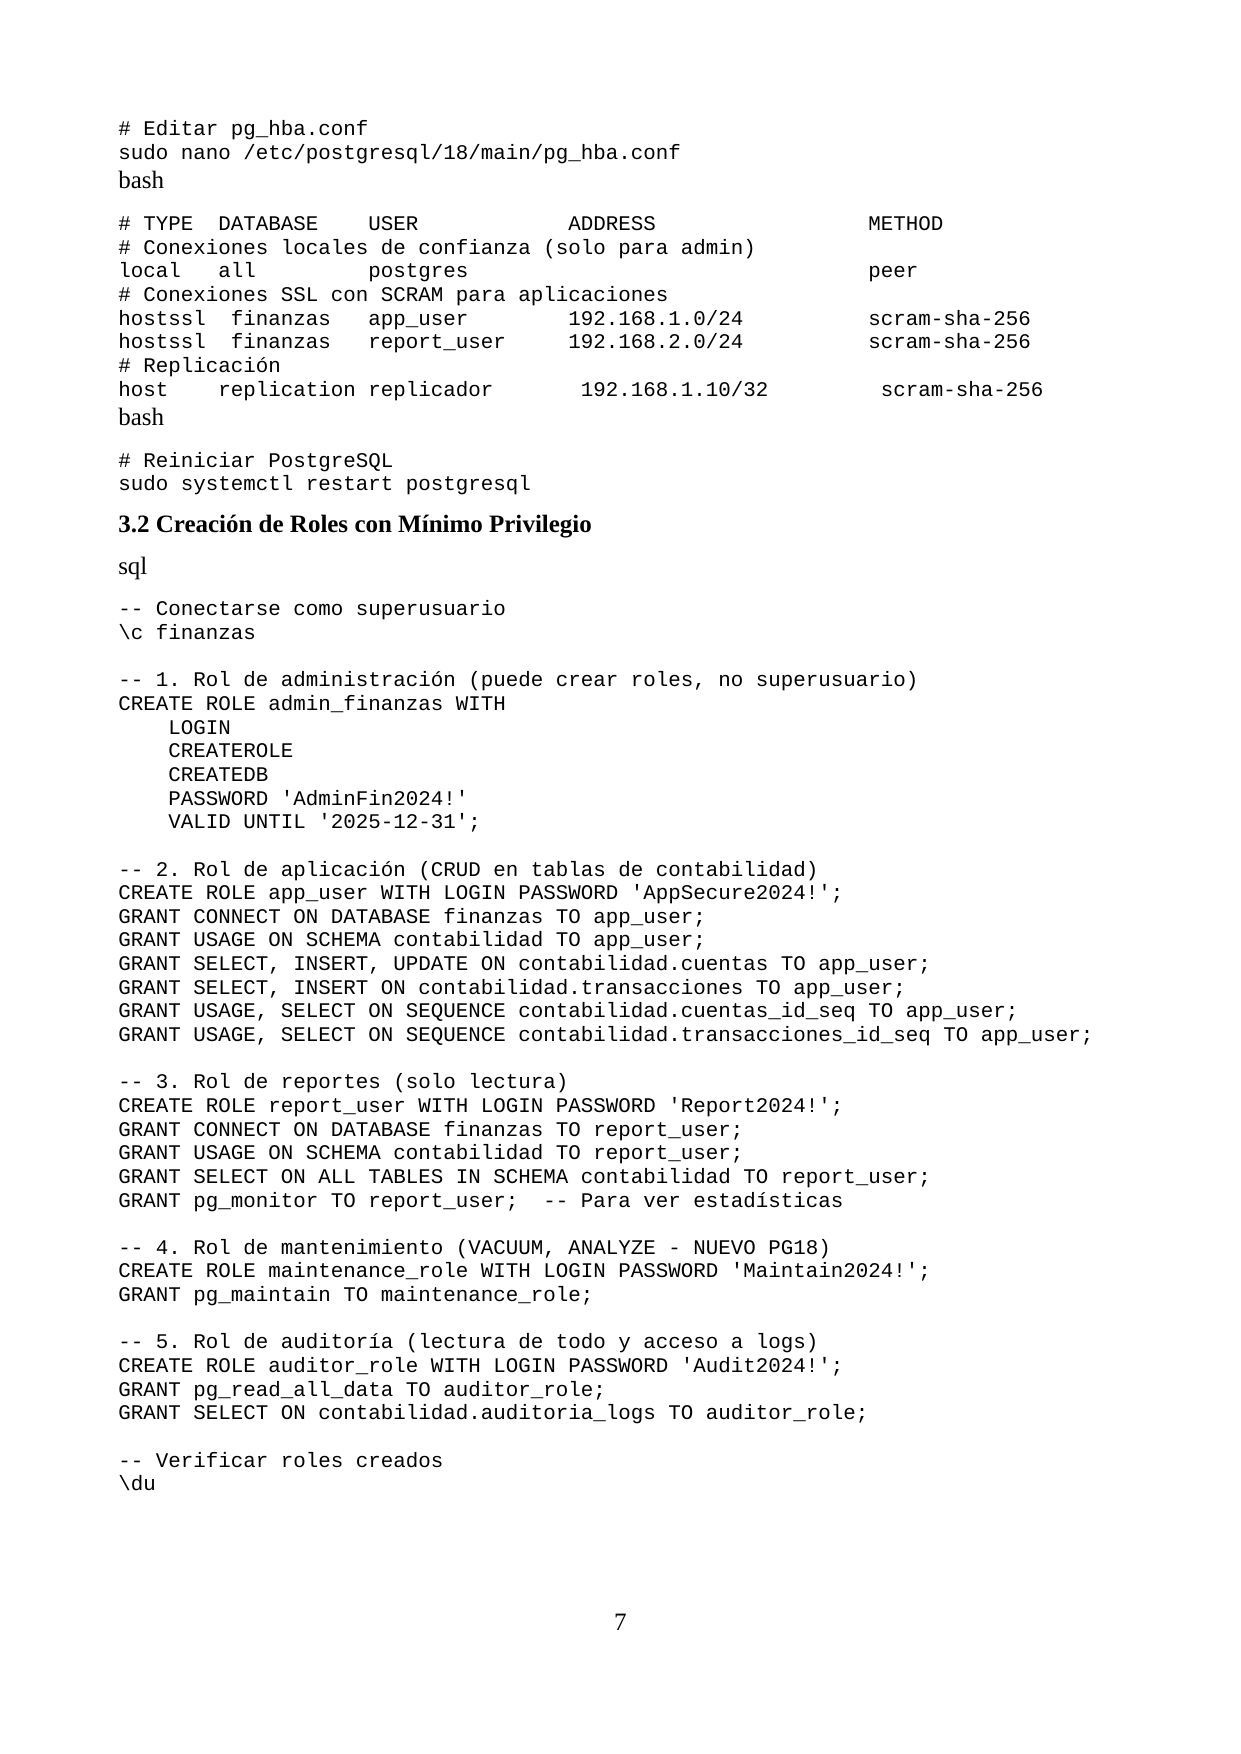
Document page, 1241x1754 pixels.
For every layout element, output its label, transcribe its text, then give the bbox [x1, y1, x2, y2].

text GRANT SELECT ON contabilidad.auditoria_logs TO auditor_role; [118, 1402, 1122, 1426]
text GRANT USAGE ON SCHEMA contabilidad TO app_user; [118, 929, 1122, 953]
text # TYPE DATABASE USER ADDRESS METHOD [118, 213, 1122, 237]
text -- 1. Rol de administración (puede crear roles, no superusuario) [118, 669, 1122, 693]
text GRANT SELECT, INSERT ON contabilidad.transacciones TO app_user; [118, 977, 1122, 1000]
subtitle 3.2 Creación de Roles con Mínimo Privilegio [118, 509, 1122, 538]
text GRANT pg_maintain TO maintenance_role; [118, 1284, 1122, 1308]
text sudo nano /etc/postgresql/18/main/pg_hba.conf [118, 142, 1122, 165]
text bash [118, 165, 1122, 194]
text GRANT USAGE, SELECT ON SEQUENCE contabilidad.cuentas_id_seq TO app_user; [118, 1000, 1122, 1024]
text CREATE ROLE report_user WITH LOGIN PASSWORD 'Report2024!'; [118, 1095, 1122, 1119]
text bash [118, 402, 1122, 431]
text GRANT CONNECT ON DATABASE finanzas TO app_user; [118, 906, 1122, 929]
text -- 4. Rol de mantenimiento (VACUUM, ANALYZE - NUEVO PG18) [118, 1237, 1122, 1261]
text # Replicación [118, 355, 1122, 378]
text # Reiniciar PostgreSQL [118, 450, 1122, 473]
text GRANT pg_read_all_data TO auditor_role; [118, 1379, 1122, 1402]
text -- Conectarse como superusuario [118, 598, 1122, 622]
text # Editar pg_hba.conf [118, 118, 1122, 142]
text GRANT pg_monitor TO report_user; -- Para ver estadísticas [118, 1189, 1122, 1213]
text -- Verificar roles creados [118, 1450, 1122, 1473]
text host replication replicador 192.168.1.10/32 scram-sha-256 [118, 378, 1122, 402]
text CREATE ROLE app_user WITH LOGIN PASSWORD 'AppSecure2024!'; [118, 882, 1122, 906]
text GRANT USAGE ON SCHEMA contabilidad TO report_user; [118, 1142, 1122, 1166]
text # Conexiones SSL con SCRAM para aplicaciones [118, 284, 1122, 308]
text sql [118, 551, 1122, 579]
text VALID UNTIL '2025-12-31'; [118, 811, 1122, 835]
text CREATE ROLE maintenance_role WITH LOGIN PASSWORD 'Maintain2024!'; [118, 1261, 1122, 1284]
text -- 3. Rol de reportes (solo lectura) [118, 1071, 1122, 1095]
text CREATE ROLE admin_finanzas WITH [118, 693, 1122, 717]
text local all postgres peer [118, 260, 1122, 284]
text CREATEROLE [118, 740, 1122, 764]
text GRANT CONNECT ON DATABASE finanzas TO report_user; [118, 1119, 1122, 1142]
text hostssl finanzas report_user 192.168.2.0/24 scram-sha-256 [118, 331, 1122, 355]
text PASSWORD 'AdminFin2024!' [118, 788, 1122, 811]
text LOGIN [118, 717, 1122, 740]
text GRANT SELECT, INSERT, UPDATE ON contabilidad.cuentas TO app_user; [118, 953, 1122, 977]
text GRANT USAGE, SELECT ON SEQUENCE contabilidad.transacciones_id_seq TO app_user; [118, 1024, 1122, 1048]
text \c finanzas [118, 622, 1122, 646]
text -- 5. Rol de auditoría (lectura de todo y acceso a logs) [118, 1331, 1122, 1355]
text CREATEDB [118, 764, 1122, 788]
text # Conexiones locales de confianza (solo para admin) [118, 237, 1122, 260]
text \du [118, 1473, 1122, 1497]
text -- 2. Rol de aplicación (CRUD en tablas de contabilidad) [118, 858, 1122, 882]
text hostssl finanzas app_user 192.168.1.0/24 scram-sha-256 [118, 308, 1122, 331]
text CREATE ROLE auditor_role WITH LOGIN PASSWORD 'Audit2024!'; [118, 1355, 1122, 1379]
text GRANT SELECT ON ALL TABLES IN SCHEMA contabilidad TO report_user; [118, 1166, 1122, 1189]
text sudo systemctl restart postgresql [118, 473, 1122, 497]
